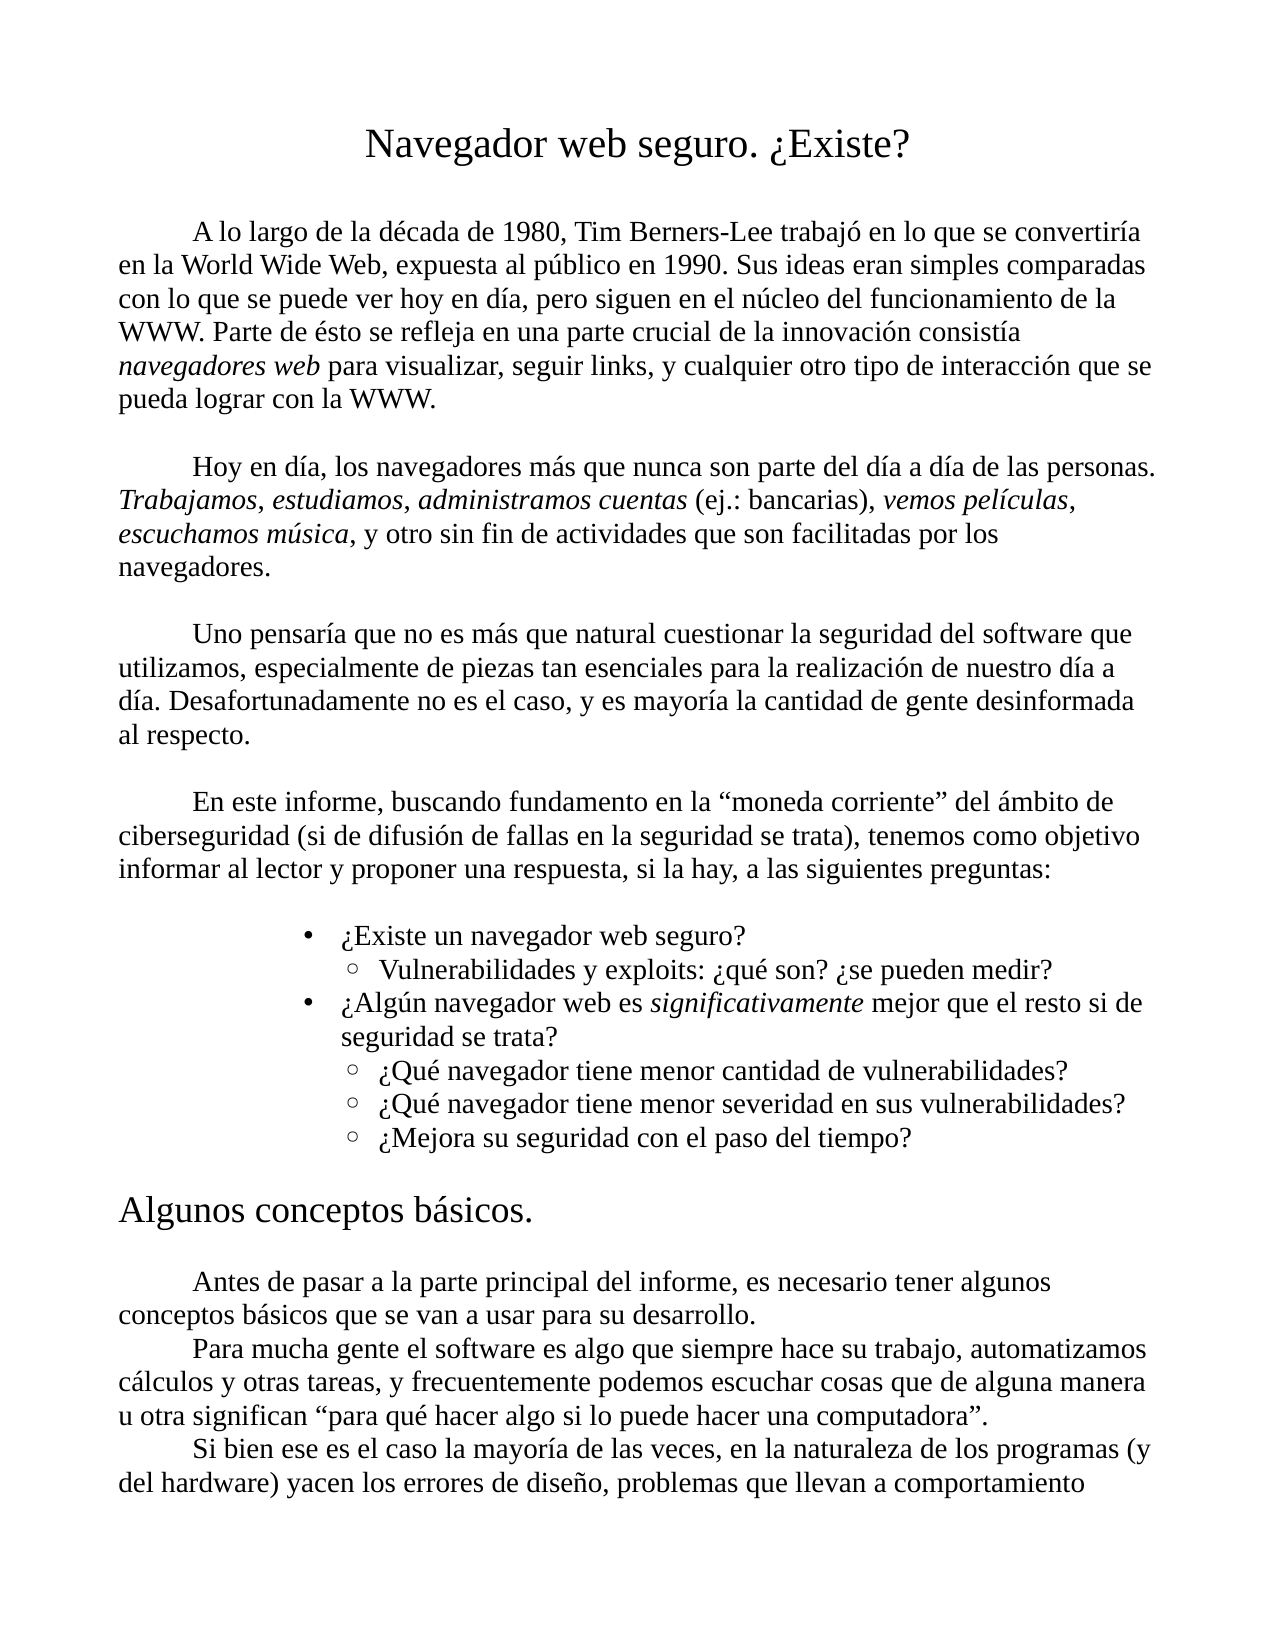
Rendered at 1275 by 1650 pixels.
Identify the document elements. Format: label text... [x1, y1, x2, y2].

list ¿Algún navegador web es significativamente mejor que el resto si de seguridad se trata? [303, 986, 1157, 1053]
text Antes de pasar a la parte principal del informe, es necesario tener algunos conceptos básicos que se van a usar para su desarrollo. [118, 1264, 1157, 1331]
list ¿Mejora su seguridad con el paso del tiempo? [341, 1120, 1157, 1154]
list Vulnerabilidades y exploits: ¿qué son? ¿se pueden medir? [341, 952, 1157, 986]
text Algunos conceptos básicos. [118, 1187, 1157, 1230]
text En este informe, buscando fundamento en la “moneda corriente” del ámbito de ciberseguridad (si de difusión de fallas en la seguridad se trata), tenemos como objetivo informar al lector y proponer una respuesta, si la hay, a las siguientes preguntas: [118, 784, 1157, 885]
text A lo largo de la década de 1980, Tim Berners-Lee trabajó en lo que se convertiría en la World Wide Web, expuesta al público en 1990. Sus ideas eran simples comparadas con lo que se puede ver hoy en día, pero siguen en el núcleo del funcionamiento de la WWW. Parte de ésto se refleja en una parte crucial de la innovación consistía navegadores web para visualizar, seguir links, y cualquier otro tipo de interacción que se pueda lograr con la WWW. [118, 214, 1157, 415]
text Uno pensaría que no es más que natural cuestionar la seguridad del software que utilizamos, especialmente de piezas tan esenciales para la realización de nuestro día a día. Desafortunadamente no es el caso, y es mayoría la cantidad de gente desinformada al respecto. [118, 616, 1157, 751]
text Navegador web seguro. ¿Existe? [118, 118, 1157, 166]
text Hoy en día, los navegadores más que nunca son parte del día a día de las personas. Trabajamos, estudiamos, administramos cuentas (ej.: bancarias), vemos películas, escuchamos música, y otro sin fin de actividades que son facilitadas por los navegadores. [118, 449, 1157, 583]
text Si bien ese es el caso la mayoría de las veces, en la naturaleza de los programas (y del hardware) yacen los errores de diseño, problemas que llevan a comportamiento [118, 1432, 1157, 1499]
text Para mucha gente el software es algo que siempre hace su trabajo, automatizamos cálculos y otras tareas, y frecuentemente podemos escuchar cosas que de alguna manera u otra significan “para qué hacer algo si lo puede hacer una computadora”. [118, 1331, 1157, 1432]
list ¿Qué navegador tiene menor cantidad de vulnerabilidades? [341, 1053, 1157, 1086]
list ¿Existe un navegador web seguro? [303, 918, 1157, 952]
list ¿Qué navegador tiene menor severidad en sus vulnerabilidades? [341, 1086, 1157, 1120]
